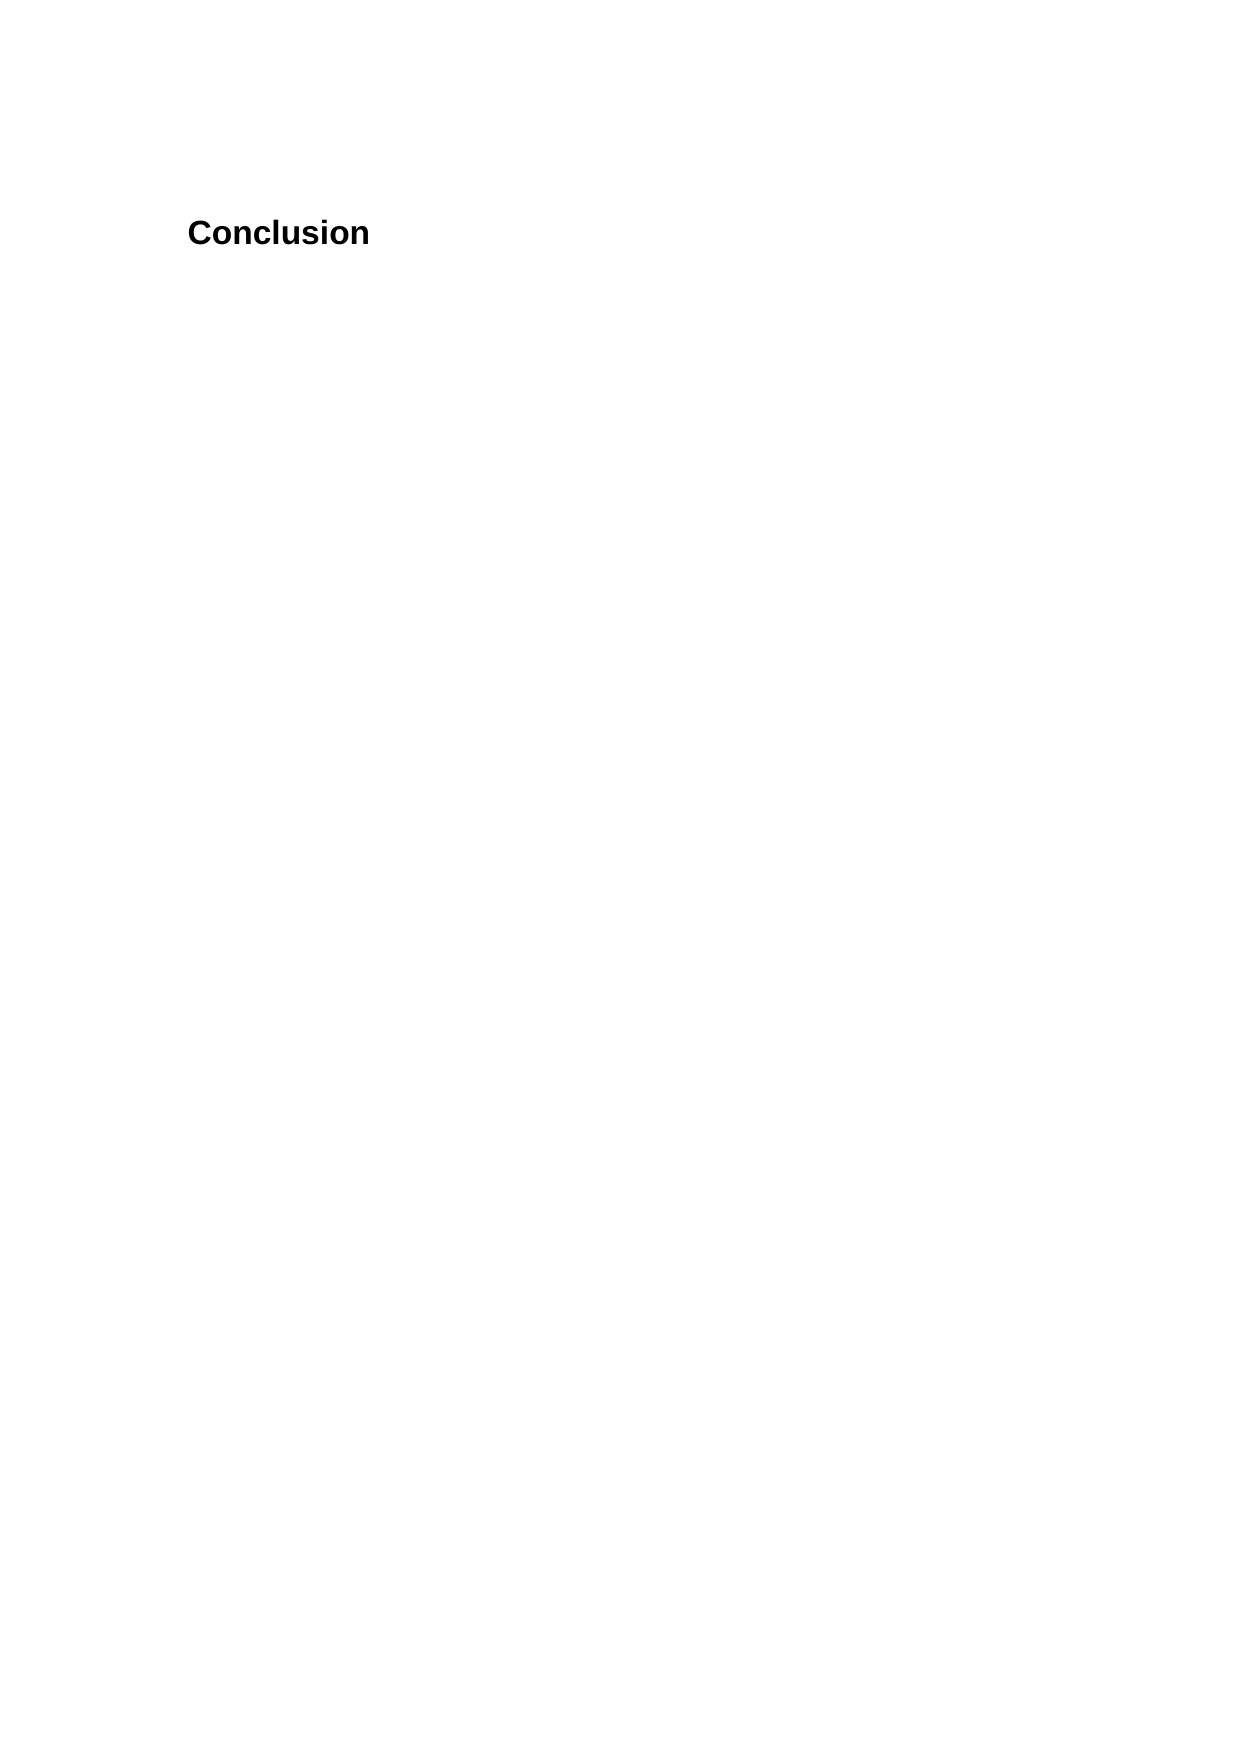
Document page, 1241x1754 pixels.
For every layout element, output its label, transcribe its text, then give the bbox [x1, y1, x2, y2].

subtitle Conclusion [187, 212, 1053, 251]
